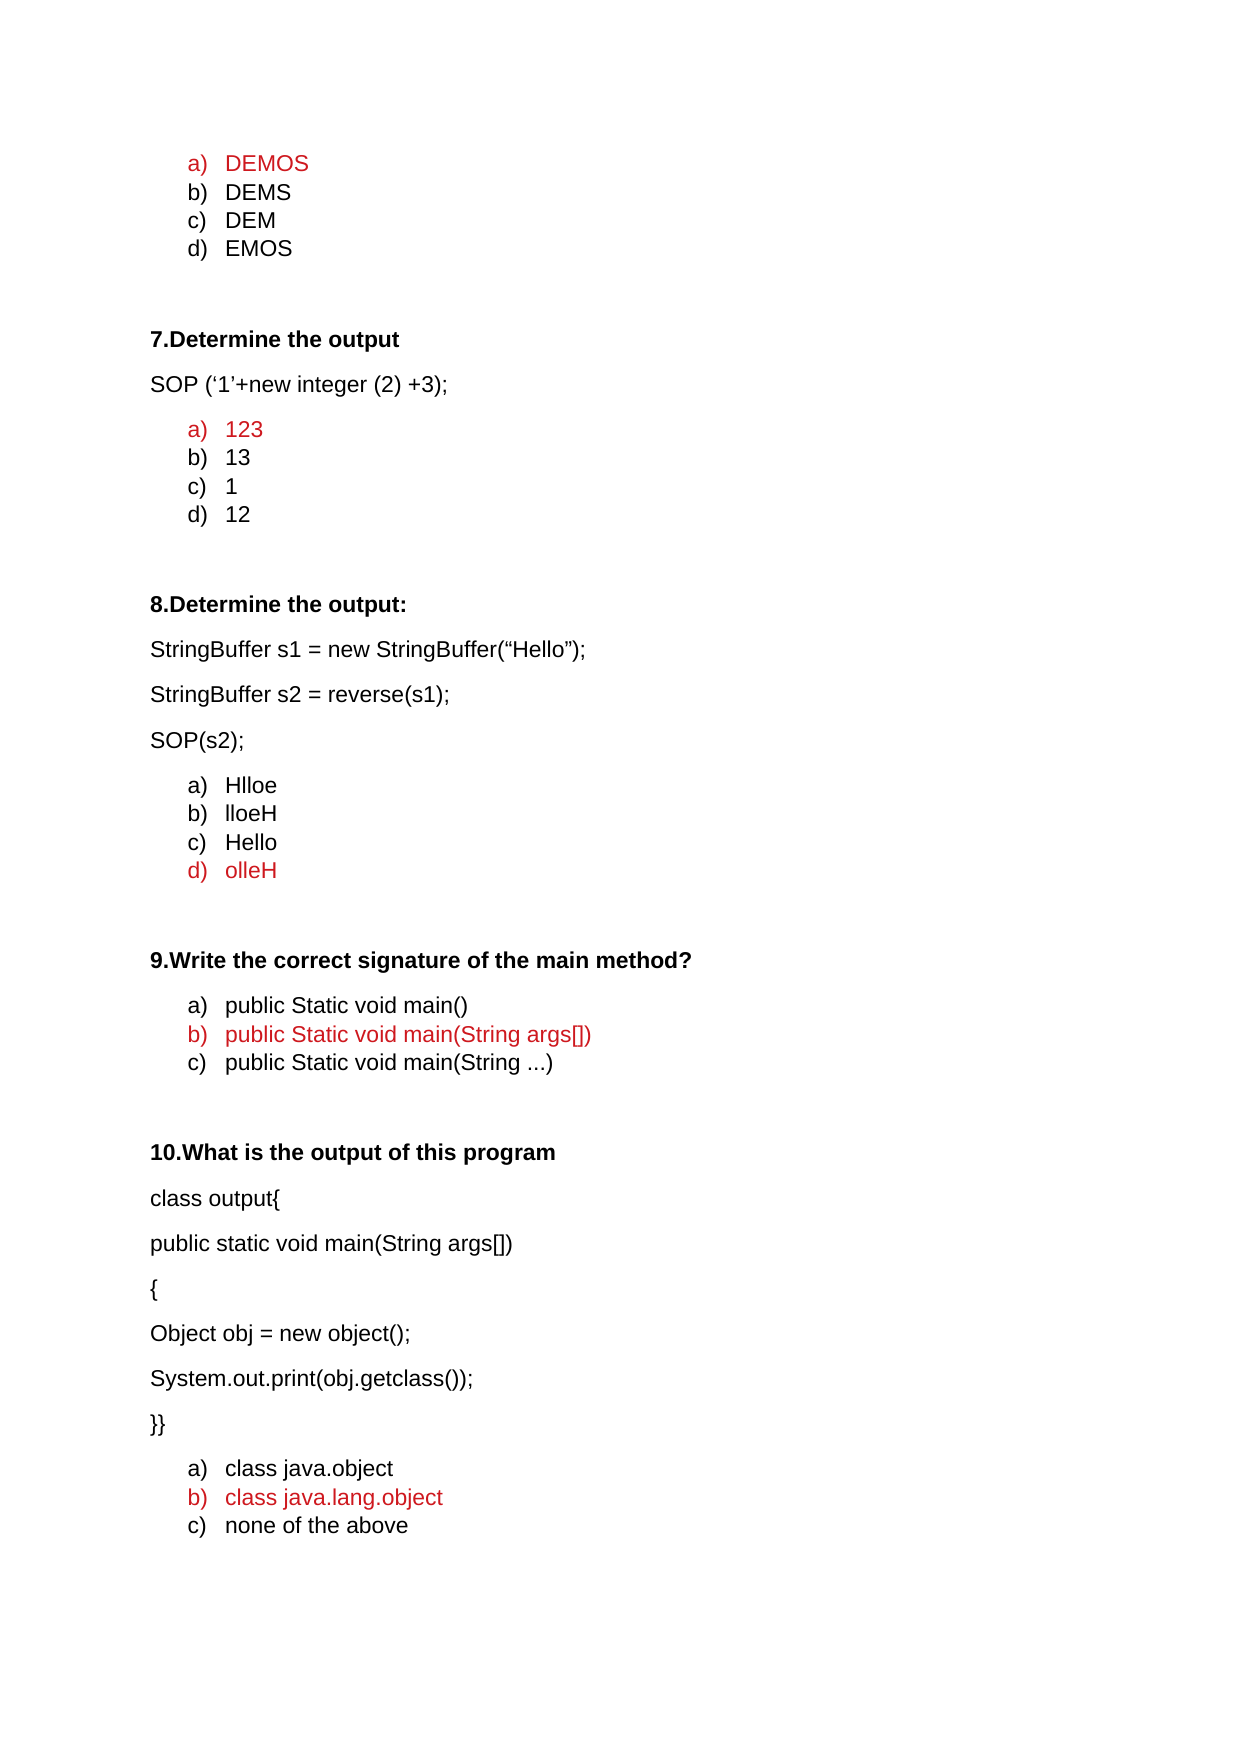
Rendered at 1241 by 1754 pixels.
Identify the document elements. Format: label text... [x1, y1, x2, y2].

text System.out.print(obj.getclass()); [150, 1365, 1090, 1391]
text Object obj = new object(); [150, 1320, 1090, 1346]
text 8.Determine the output: [150, 591, 1090, 618]
list class java.lang.object [187, 1483, 1090, 1510]
list Hlloe [187, 772, 1090, 798]
list lloeH [187, 800, 1090, 826]
text SOP(s2); [150, 727, 1090, 753]
list olleH [187, 857, 1090, 883]
list 12 [187, 501, 1090, 527]
text class output{ [150, 1184, 1090, 1211]
list class java.object [187, 1455, 1090, 1481]
text { [150, 1275, 1090, 1301]
text 10.What is the output of this program [150, 1139, 1090, 1166]
list 1 [187, 473, 1090, 499]
text StringBuffer s1 = new StringBuffer(“Hello”); [150, 636, 1090, 663]
list none of the above [187, 1512, 1090, 1538]
text StringBuffer s2 = reverse(s1); [150, 681, 1090, 708]
text }} [150, 1410, 1090, 1436]
list DEM [187, 207, 1090, 233]
text 9.Write the correct signature of the main method? [150, 947, 1090, 973]
list public Static void main(String ...) [187, 1049, 1090, 1076]
text public static void main(String args[]) [150, 1229, 1090, 1256]
text SOP (‘1’+new integer (2) +3); [150, 371, 1090, 397]
list Hello [187, 828, 1090, 855]
list public Static void main(String args[]) [187, 1021, 1090, 1047]
list DEMS [187, 178, 1090, 205]
list public Static void main() [187, 992, 1090, 1019]
text 7.Determine the output [150, 326, 1090, 352]
list 13 [187, 444, 1090, 471]
list DEMOS [187, 150, 1090, 176]
list EMOS [187, 235, 1090, 262]
list 123 [187, 416, 1090, 442]
